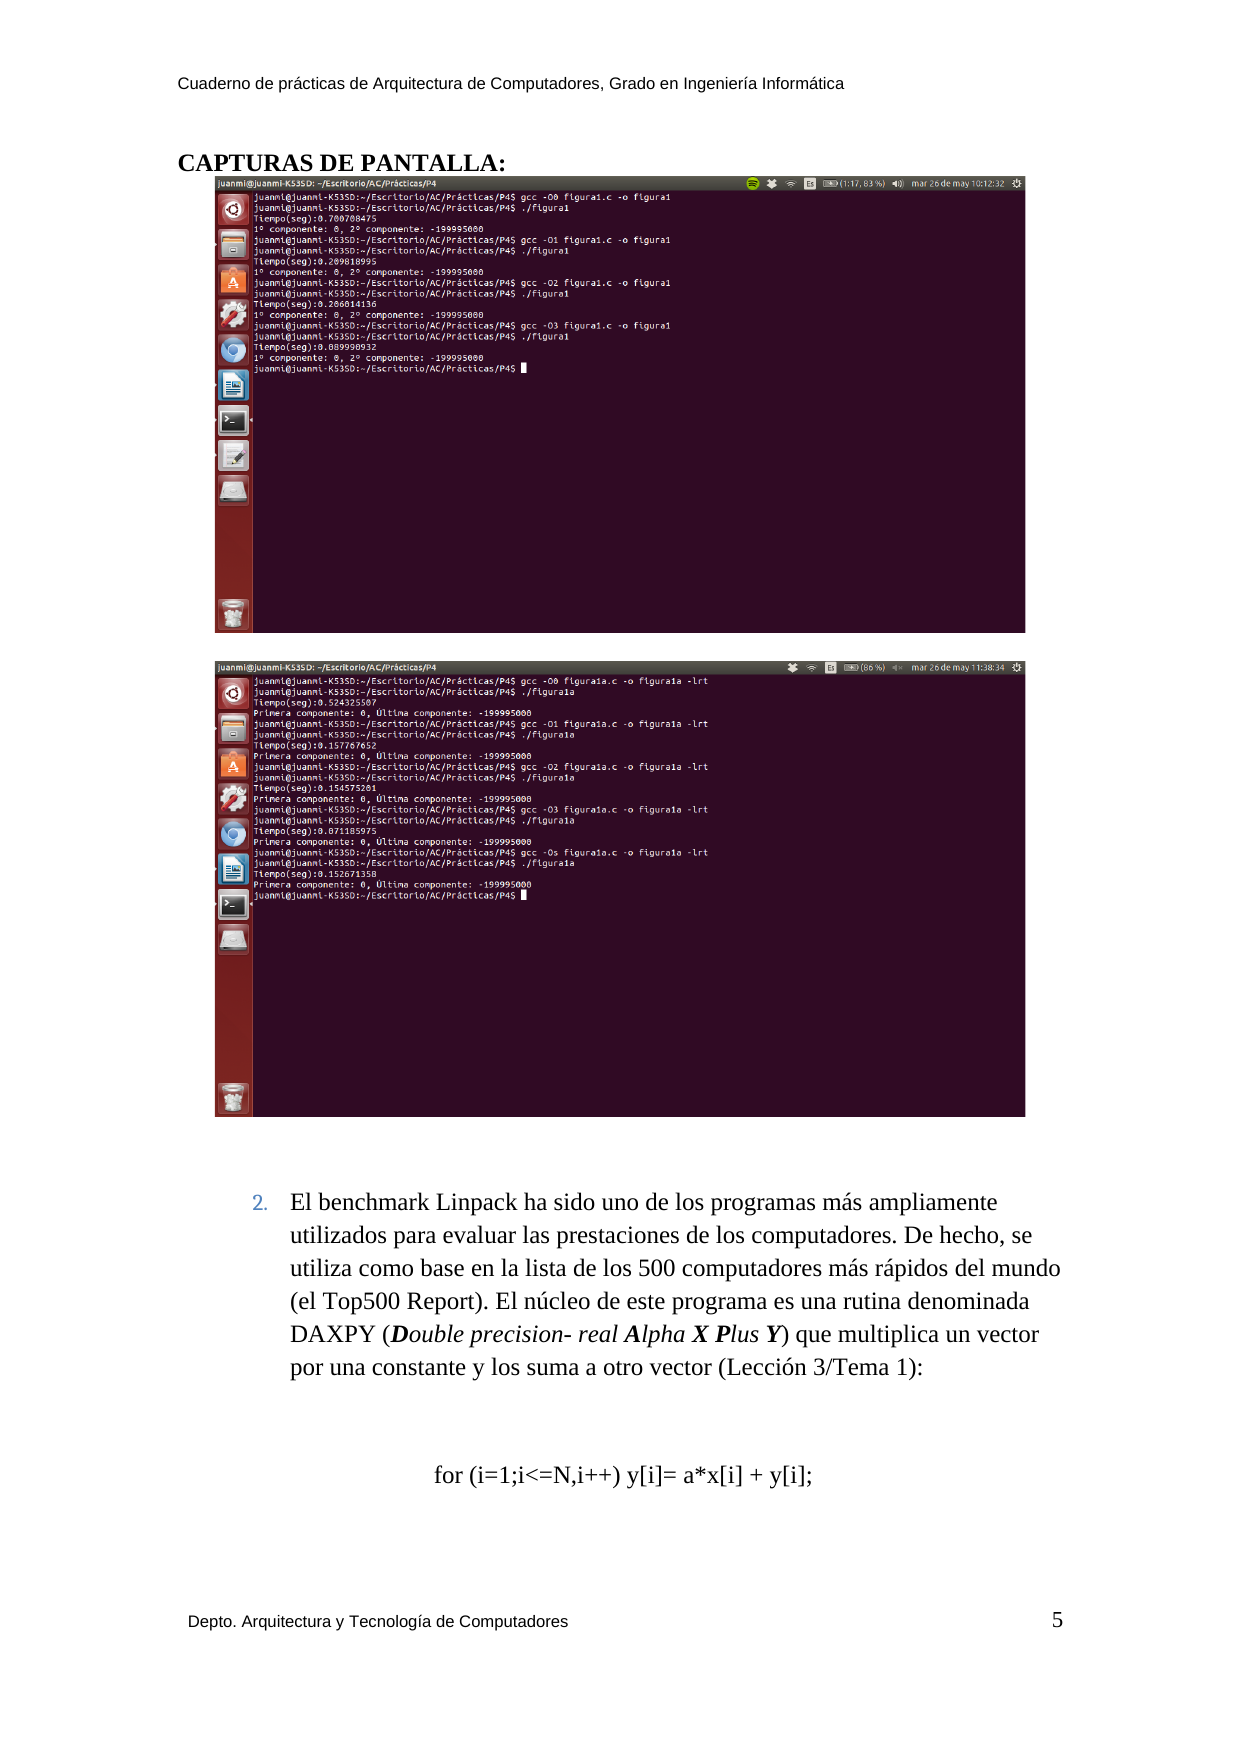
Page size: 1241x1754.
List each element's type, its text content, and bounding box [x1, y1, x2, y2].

list El benchmark Linpack ha sido uno de los programas más ampliamente utilizados para evaluar las prestaciones de los computadores. De hecho, se utiliza como base en la lista de los 500 computadores más rápidos del mundo (el Top500 Report). El núcleo de este programa es una rutina denominada DAXPY (Double precision- real Alpha X Plus Y) que multiplica un vector por una constante y los suma a otro vector (Lección 3/Tema 1): [252, 1187, 1063, 1381]
text CAPTURAS DE PANTALLA: [177, 148, 1063, 176]
picture [214, 661, 1026, 1117]
list for (i=1;i<=N,i++) y[i]= a*x[i] + y[i]; [183, 1460, 1063, 1489]
picture [214, 176, 1026, 633]
